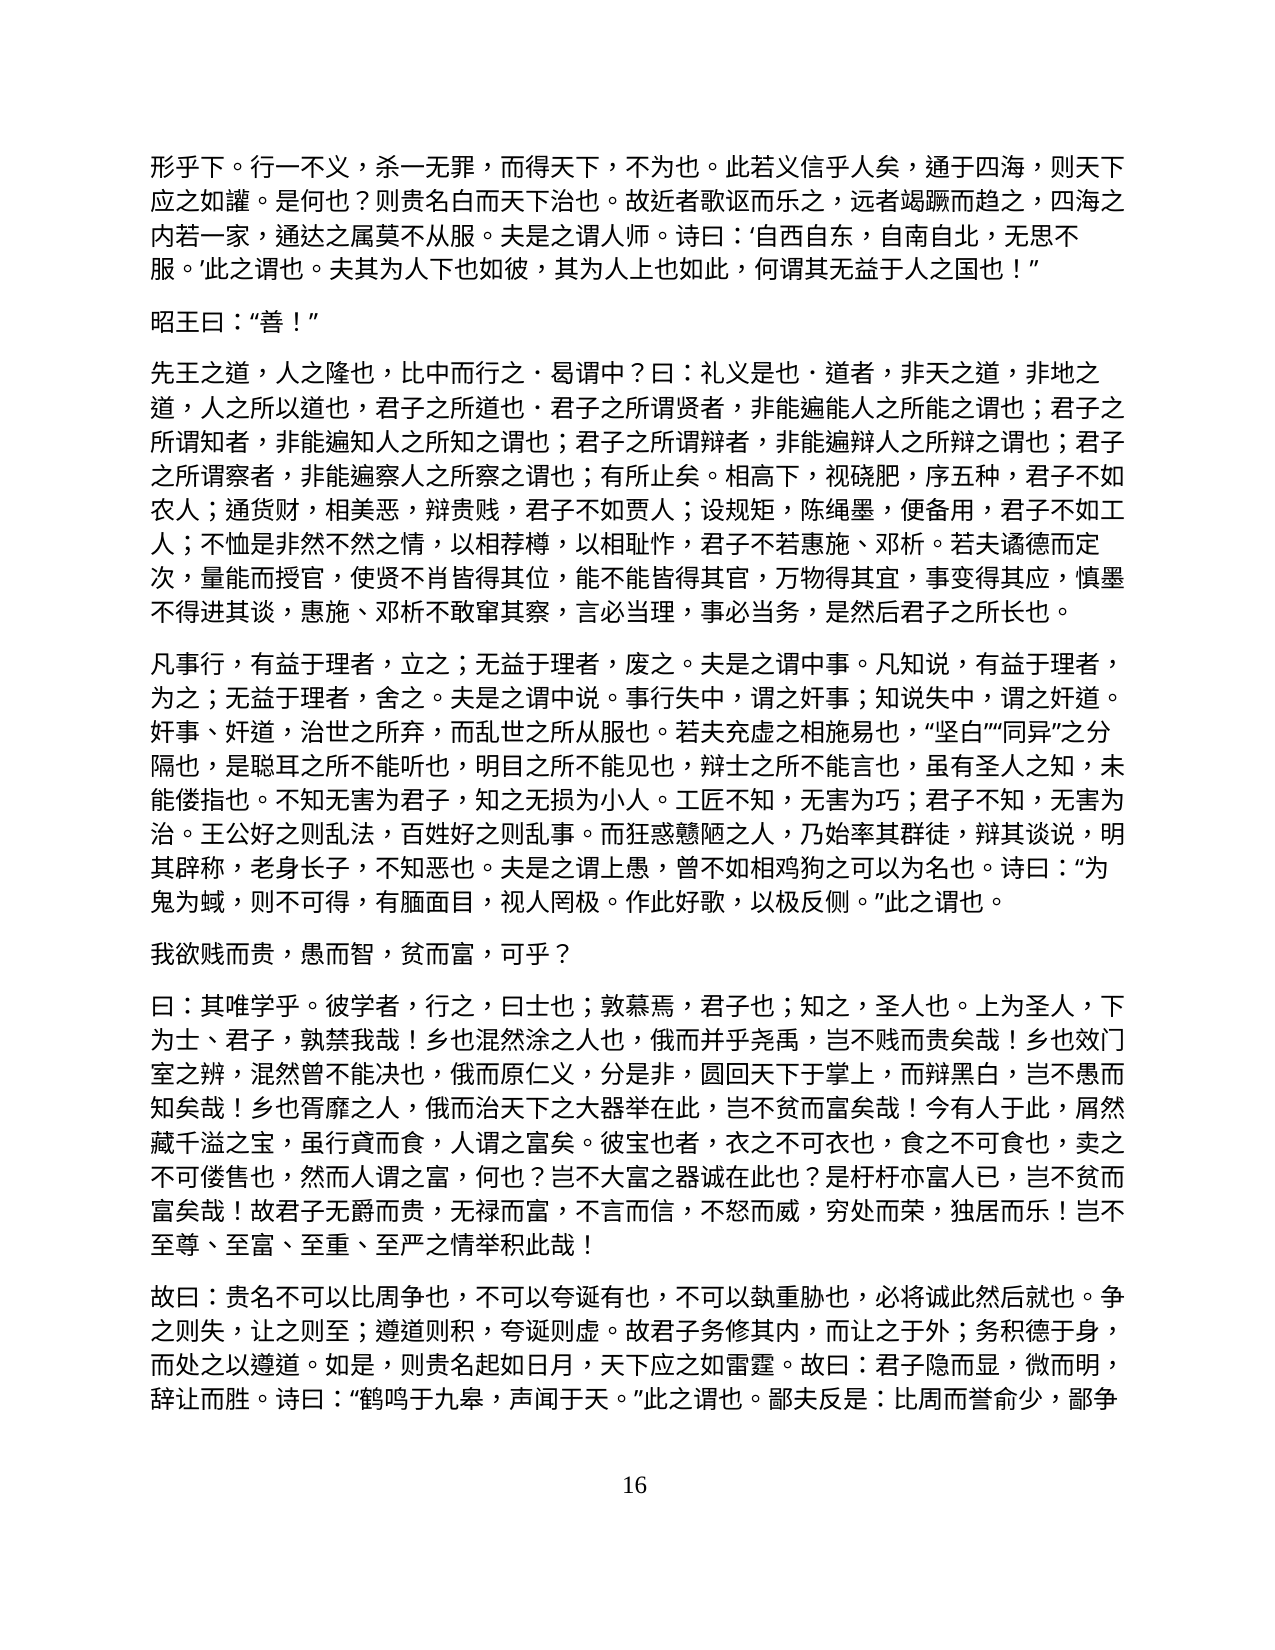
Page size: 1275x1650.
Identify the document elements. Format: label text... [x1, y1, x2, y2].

text 先王之道，人之隆也，比中而行之．曷谓中？曰：礼义是也．道者，非天之道，非地之道，人之所以道也，君子之所道也．君子之所谓贤者，非能遍能人之所能之谓也；君子之所谓知者，非能遍知人之所知之谓也；君子之所谓辩者，非能遍辩人之所辩之谓也；君子之所谓察者，非能遍察人之所察之谓也；有所止矣。相高下，视硗肥，序五种，君子不如农人；通货财，相美恶，辩贵贱，君子不如贾人；设规矩，陈绳墨，便备用，君子不如工人；不恤是非然不然之情，以相荐樽，以相耻怍，君子不若惠施、邓析。若夫谲德而定次，量能而授官，使贤不肖皆得其位，能不能皆得其官，万物得其宜，事变得其应，慎墨不得进其谈，惠施、邓析不敢窜其察，言必当理，事必当务，是然后君子之所长也。 [150, 356, 1125, 629]
text 形乎下。行一不义，杀一无罪，而得天下，不为也。此若义信乎人矣，通于四海，则天下应之如讙。是何也？则贵名白而天下治也。故近者歌讴而乐之，远者竭蹶而趋之，四海之内若一家，通达之属莫不从服。夫是之谓人师。诗曰：‘自西自东，自南自北，无思不服。’此之谓也。夫其为人下也如彼，其为人上也如此，何谓其无益于人之国也！” [150, 150, 1125, 286]
text 凡事行，有益于理者，立之；无益于理者，废之。夫是之谓中事。凡知说，有益于理者，为之；无益于理者，舍之。夫是之谓中说。事行失中，谓之奸事；知说失中，谓之奸道。奸事、奸道，治世之所弃，而乱世之所从服也。若夫充虚之相施易也，“坚白”“同异”之分隔也，是聪耳之所不能听也，明目之所不能见也，辩士之所不能言也，虽有圣人之知，未能偻指也。不知无害为君子，知之无损为小人。工匠不知，无害为巧；君子不知，无害为治。王公好之则乱法，百姓好之则乱事。而狂惑戆陋之人，乃始率其群徒，辩其谈说，明其辟称，老身长子，不知恶也。夫是之谓上愚，曾不如相鸡狗之可以为名也。诗曰：“为鬼为蜮，则不可得，有腼面目，视人罔极。作此好歌，以极反侧。”此之谓也。 [150, 647, 1125, 919]
text 曰：其唯学乎。彼学者，行之，曰士也；敦慕焉，君子也；知之，圣人也。上为圣人，下为士、君子，孰禁我哉！乡也混然涂之人也，俄而并乎尧禹，岂不贱而贵矣哉！乡也效门室之辨，混然曾不能决也，俄而原仁义，分是非，圆回天下于掌上，而辩黑白，岂不愚而知矣哉！乡也胥靡之人，俄而治天下之大器举在此，岂不贫而富矣哉！今有人于此，屑然藏千溢之宝，虽行貣而食，人谓之富矣。彼宝也者，衣之不可衣也，食之不可食也，卖之不可偻售也，然而人谓之富，何也？岂不大富之器诚在此也？是杅杅亦富人已，岂不贫而富矣哉！故君子无爵而贵，无禄而富，不言而信，不怒而威，穷处而荣，独居而乐！岂不至尊、至富、至重、至严之情举积此哉！ [150, 989, 1125, 1261]
text 昭王曰：“善！” [150, 304, 1125, 338]
text 我欲贱而贵，愚而智，贫而富，可乎？ [150, 937, 1125, 971]
text 故曰：贵名不可以比周争也，不可以夸诞有也，不可以埶重胁也，必将诚此然后就也。争之则失，让之则至；遵道则积，夸诞则虚。故君子务修其内，而让之于外；务积德于身，而处之以遵道。如是，则贵名起如日月，天下应之如雷霆。故曰：君子隐而显，微而明，辞让而胜。诗曰：“鹤鸣于九皋，声闻于天。”此之谓也。鄙夫反是：比周而誉俞少，鄙争 [150, 1279, 1125, 1416]
